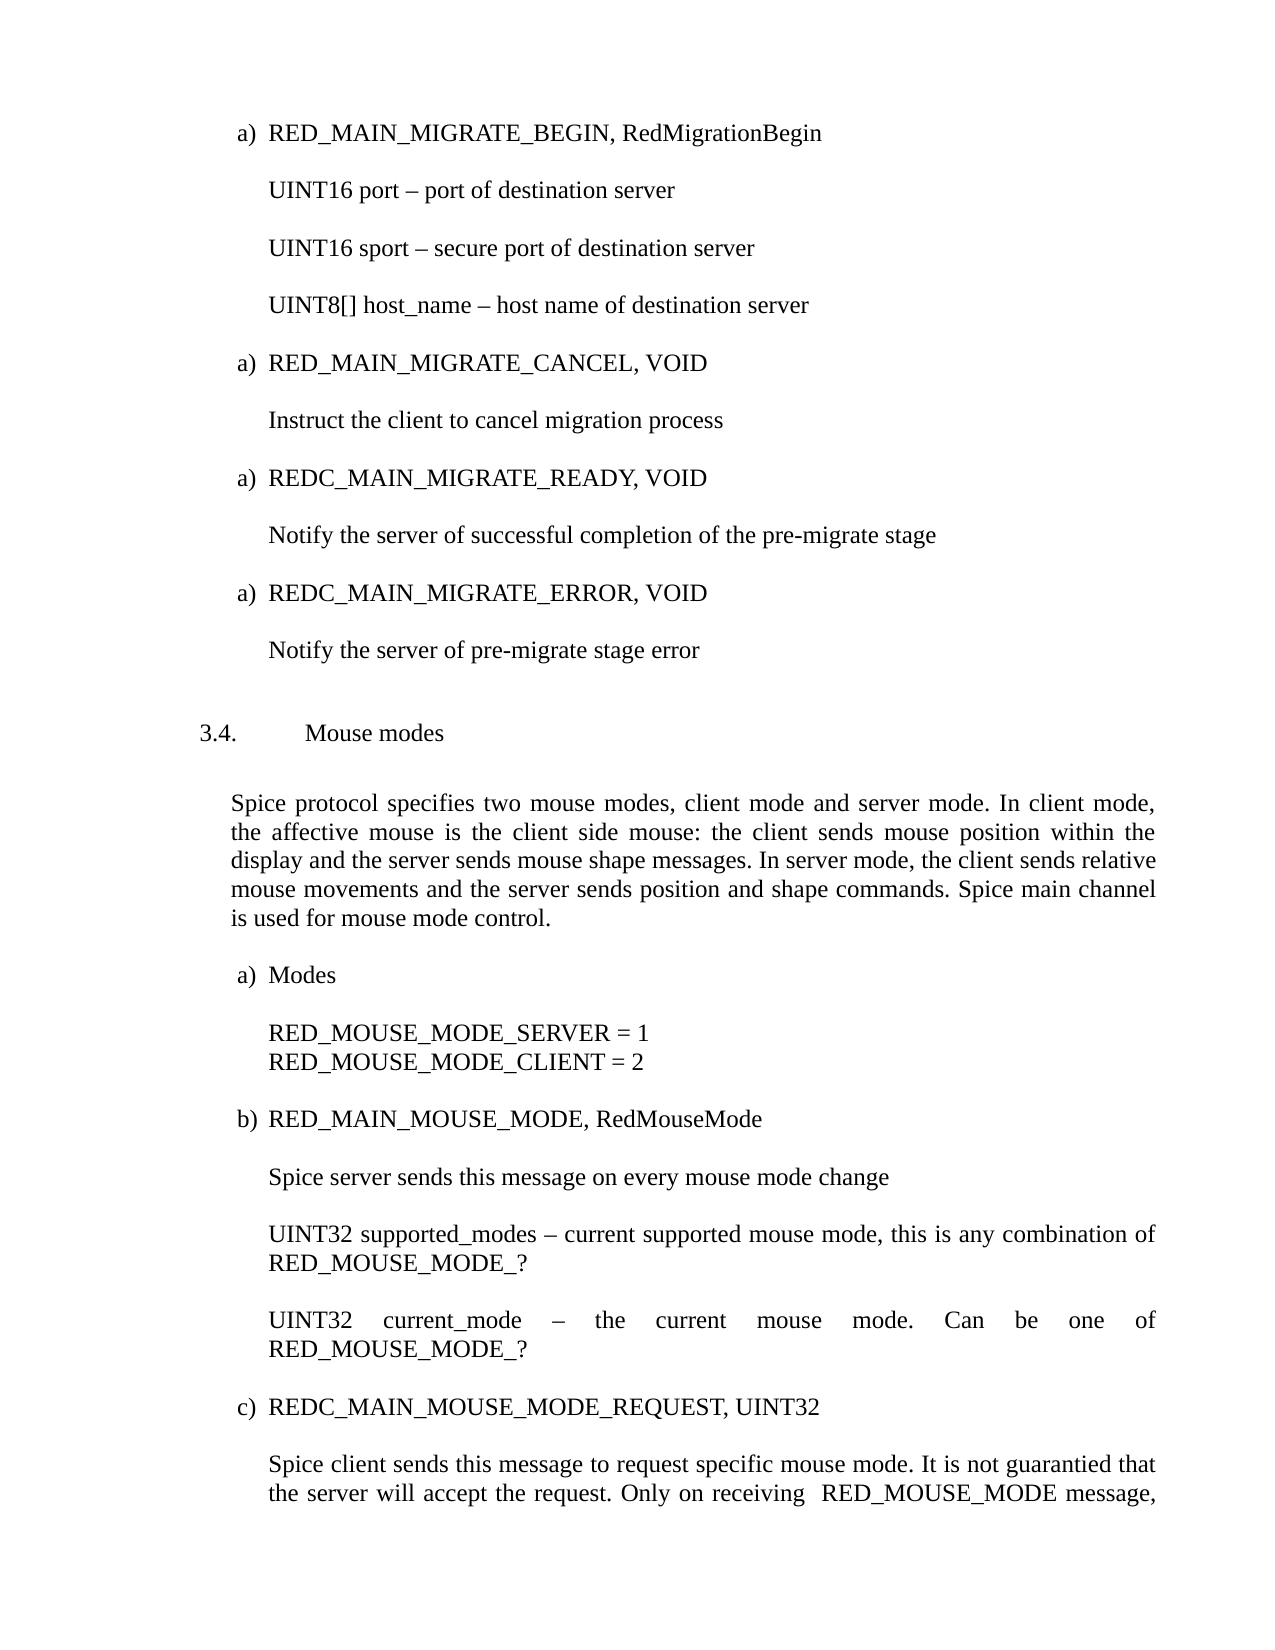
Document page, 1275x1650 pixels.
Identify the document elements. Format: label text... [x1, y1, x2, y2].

list Spice client sends this message to request specific mouse mode. It is not guarantied that the server will accept the request. Only on receiving RED_MOUSE_MODE message, [231, 1449, 1157, 1507]
list UINT8[] host_name – host name of destination server [231, 291, 1157, 319]
list RED_MAIN_MIGRATE_BEGIN, RedMigrationBegin [231, 118, 1157, 147]
list UINT16 sport – secure port of destination server [231, 233, 1157, 262]
list RED_MOUSE_MODE_CLIENT = 2 [231, 1047, 1157, 1076]
list Modes [231, 961, 1157, 989]
list RED_MAIN_MIGRATE_CANCEL, VOID [231, 348, 1157, 377]
list REDC_MAIN_MOUSE_MODE_REQUEST, UINT32 [231, 1392, 1157, 1421]
list Instruct the client to cancel migration process [231, 406, 1157, 434]
list Spice protocol specifies two mouse modes, client mode and server mode. In client mode, the affective mouse is the client side mouse: the client sends mouse position within the display and the server sends mouse shape messages. In server mode, the client sends relative mouse movements and the server sends position and shape commands. Spice main channel is used for mouse mode control. [193, 788, 1157, 932]
list UINT32 current_mode – the current mouse mode. Can be one of RED_MOUSE_MODE_? [231, 1306, 1157, 1363]
list Notify the server of pre-migrate stage error [231, 636, 1157, 664]
list REDC_MAIN_MIGRATE_ERROR, VOID [231, 578, 1157, 607]
list Spice server sends this message on every mouse mode change [231, 1162, 1157, 1191]
list Notify the server of successful completion of the pre-migrate stage [231, 521, 1157, 549]
list UINT32 supported_modes – current supported mouse mode, this is any combination of RED_MOUSE_MODE_? [231, 1219, 1157, 1277]
list RED_MOUSE_MODE_SERVER = 1 [231, 1018, 1157, 1047]
subtitle Mouse modes [193, 718, 1157, 747]
list REDC_MAIN_MIGRATE_READY, VOID [231, 463, 1157, 492]
list UINT16 port – port of destination server [231, 176, 1157, 204]
list RED_MAIN_MOUSE_MODE, RedMouseMode [231, 1104, 1157, 1133]
